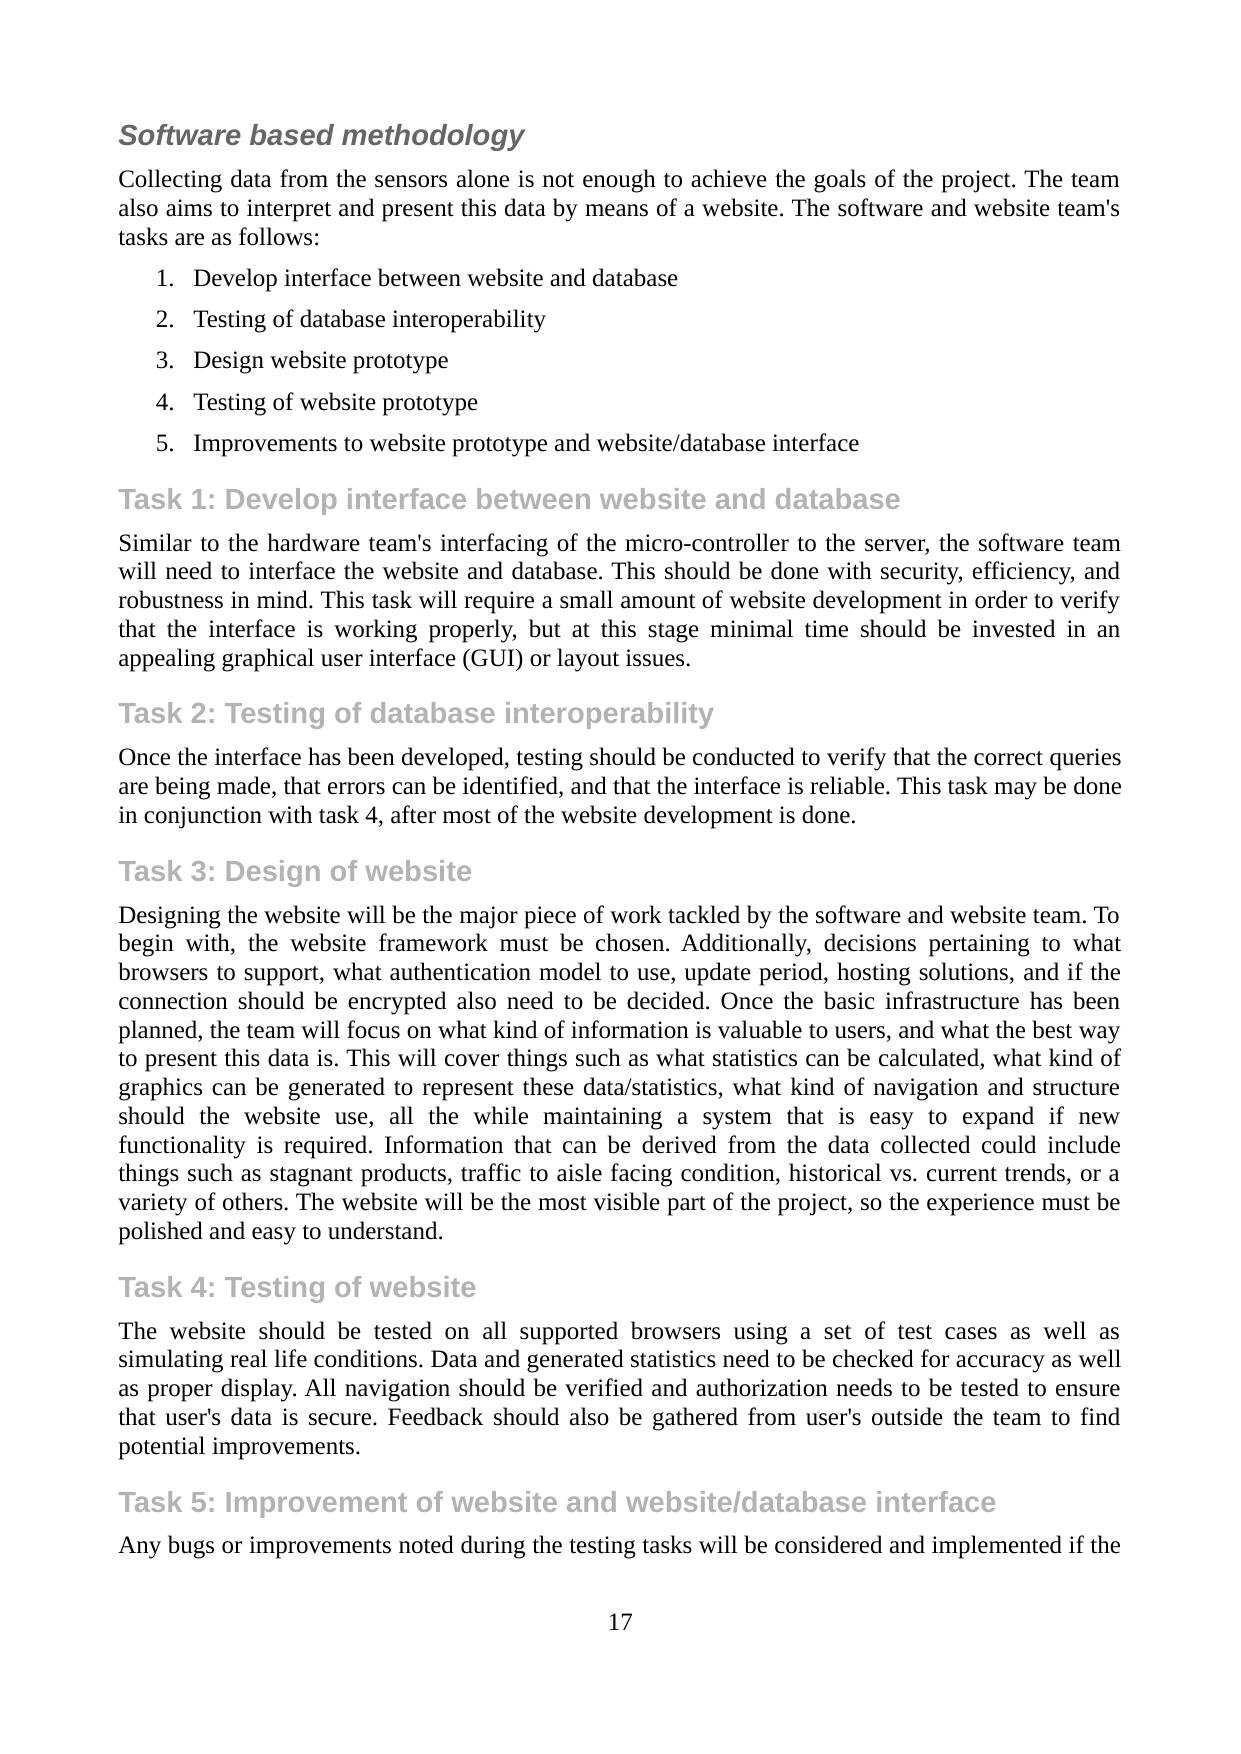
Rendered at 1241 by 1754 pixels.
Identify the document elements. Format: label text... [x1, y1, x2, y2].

subtitle Task 4: Testing of website [118, 1270, 1122, 1303]
subtitle Task 2: Testing of database interoperability [118, 696, 1122, 730]
list Improvements to website prototype and website/database interface [156, 428, 1122, 457]
text Once the interface has been developed, testing should be conducted to verify that the correct queries are being made, that errors can be identified, and that the interface is reliable. This task may be done in conjunction with task 4, after most of the website development is done. [118, 742, 1122, 829]
subtitle Software based methodology [118, 118, 1122, 152]
text The website should be tested on all supported browsers using a set of test cases as well as simulating real life conditions. Data and generated statistics need to be checked for accuracy as well as proper display. All navigation should be verified and authorization needs to be tested to ensure that user's data is secure. Feedback should also be gathered from user's outside the team to find potential improvements. [118, 1316, 1122, 1459]
list Design website prototype [156, 345, 1122, 374]
text Designing the website will be the major piece of work tackled by the software and website team. To begin with, the website framework must be chosen. Additionally, decisions pertaining to what browsers to support, what authentication model to use, update period, hosting solutions, and if the connection should be encrypted also need to be decided. Once the basic infrastructure has been planned, the team will focus on what kind of information is valuable to users, and what the best way to present this data is. This will cover things such as what statistics can be calculated, what kind of graphics can be generated to represent these data/statistics, what kind of navigation and structure should the website use, all the while maintaining a system that is easy to expand if new functionality is required. Information that can be derived from the data collected could include things such as stagnant products, traffic to aisle facing condition, historical vs. current trends, or a variety of others. The website will be the most visible part of the project, so the experience must be polished and easy to understand. [118, 900, 1122, 1245]
subtitle Task 1: Develop interface between website and database [118, 482, 1122, 515]
text Any bugs or improvements noted during the testing tasks will be considered and implemented if the [118, 1531, 1122, 1559]
list Develop interface between website and database [156, 263, 1122, 292]
subtitle Task 3: Design of website [118, 854, 1122, 887]
list Testing of database interoperability [156, 304, 1122, 333]
list Testing of website prototype [156, 387, 1122, 415]
subtitle Task 5: Improvement of website and website/database interface [118, 1484, 1122, 1518]
text Collecting data from the sensors alone is not enough to achieve the goals of the project. The team also aims to interpret and present this data by means of a website. The software and website team's tasks are as follows: [118, 164, 1122, 250]
text Similar to the hardware team's interfacing of the micro-controller to the server, the software team will need to interface the website and database. This should be done with security, efficiency, and robustness in mind. This task will require a small amount of website development in order to verify that the interface is working properly, but at this stage minimal time should be invested in an appealing graphical user interface (GUI) or layout issues. [118, 528, 1122, 671]
